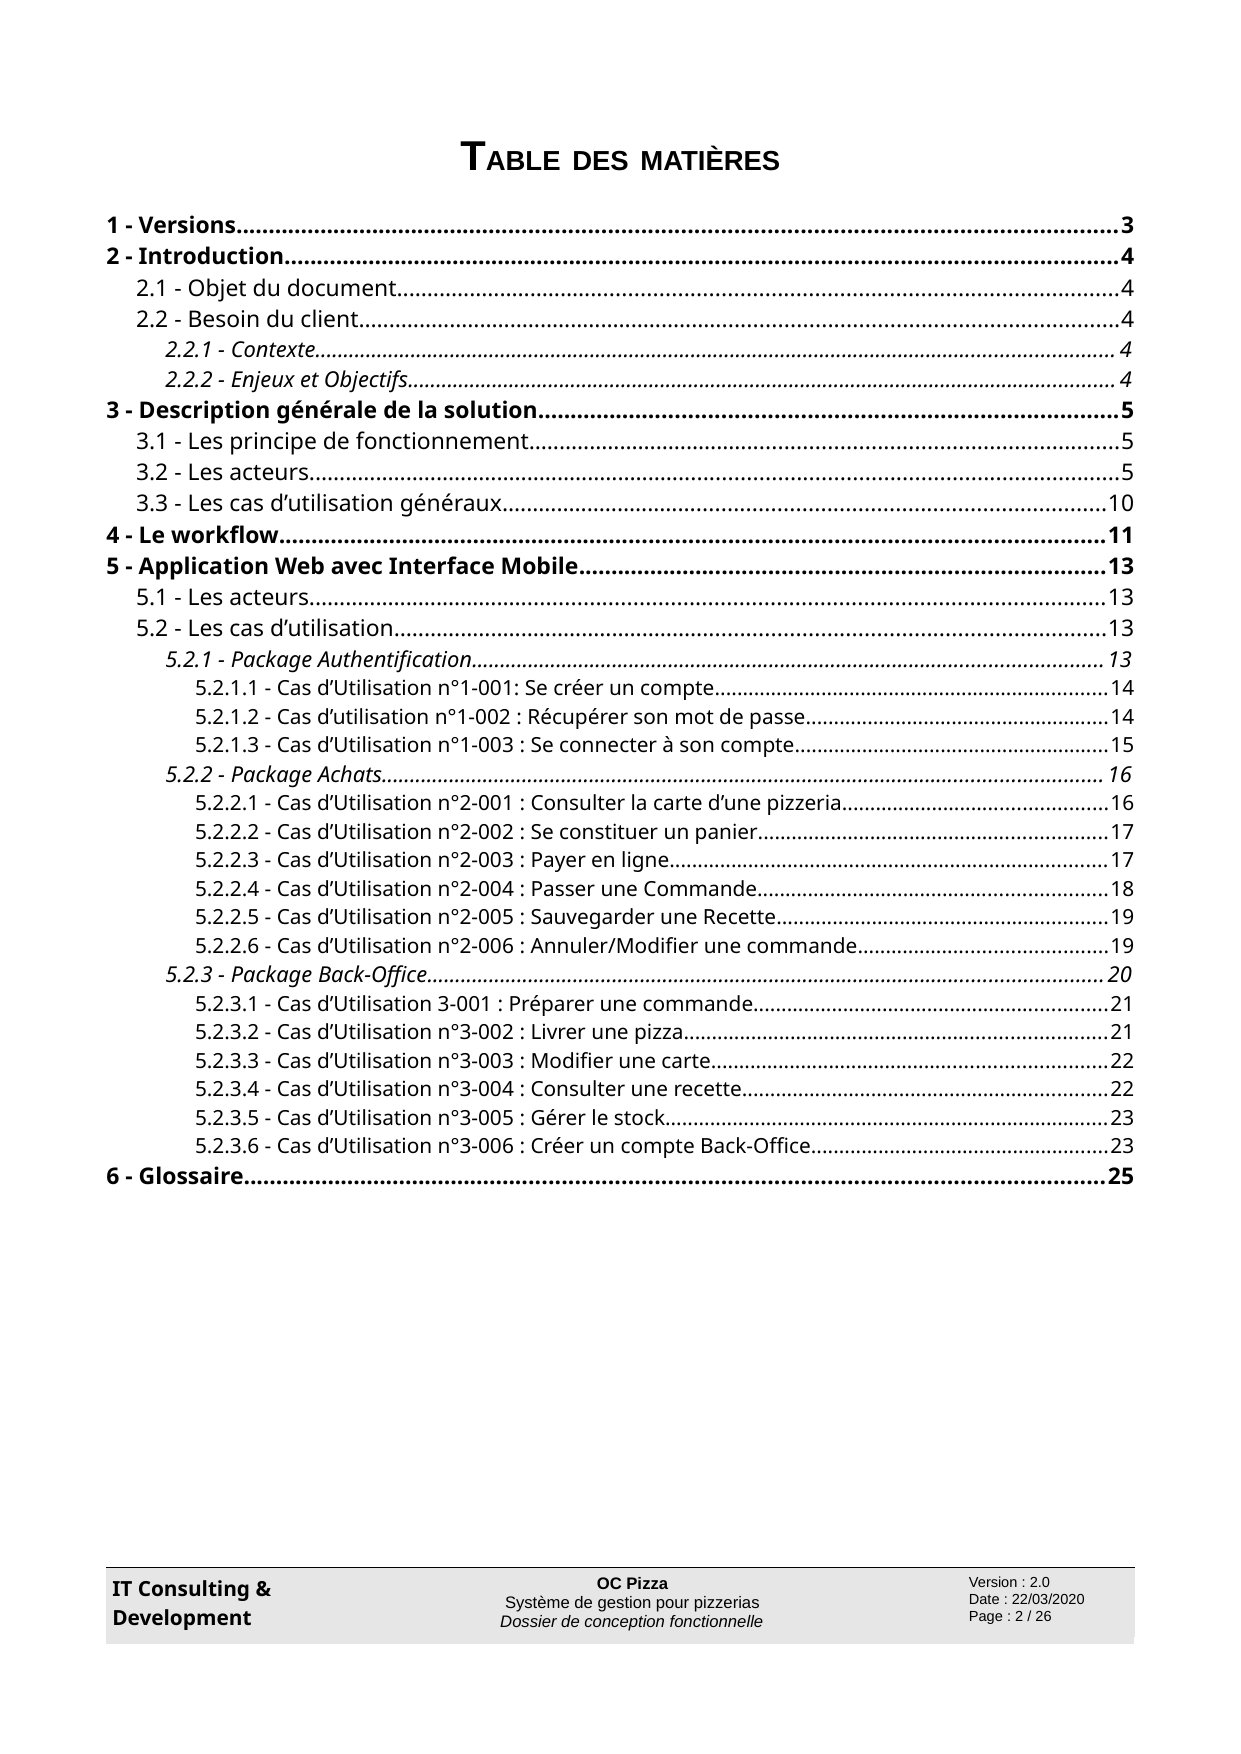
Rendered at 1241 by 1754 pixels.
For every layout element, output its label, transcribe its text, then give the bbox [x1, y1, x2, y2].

text 5.2.3.4 - Cas d’Utilisation n°3-004 : Consulter une recette 22 [195, 1074, 1134, 1103]
text 5.2.2.6 - Cas d’Utilisation n°2-006 : Annuler/Modifier une commande 19 [195, 931, 1134, 959]
text 4 - Le workflow 11 [106, 519, 1134, 550]
text 5.2.2.1 - Cas d’Utilisation n°2-001 : Consulter la carte d’une pizzeria 16 [195, 788, 1134, 817]
text 5.2.2.4 - Cas d’Utilisation n°2-004 : Passer une Commande 18 [195, 874, 1134, 902]
text 3.1 - Les principe de fonctionnement 5 [136, 425, 1134, 456]
text 5.2.1.3 - Cas d’Utilisation n°1-003 : Se connecter à son compte 15 [195, 730, 1134, 759]
text 5 - Application Web avec Interface Mobile 13 [106, 550, 1134, 581]
subtitle Table des matières [106, 132, 1134, 179]
text 5.2.3.1 - Cas d’Utilisation 3-001 : Préparer une commande 21 [195, 989, 1134, 1017]
text 5.2.2.5 - Cas d’Utilisation n°2-005 : Sauvegarder une Recette 19 [195, 902, 1134, 931]
text 5.2.1 - Package Authentification 13 [165, 644, 1134, 673]
text 3.2 - Les acteurs 5 [136, 456, 1134, 487]
text 2.2 - Besoin du client 4 [136, 303, 1134, 334]
text 2.2.2 - Enjeux et Objectifs 4 [165, 364, 1134, 394]
text 5.2.3.3 - Cas d’Utilisation n°3-003 : Modifier une carte 22 [195, 1046, 1134, 1074]
text 2.1 - Objet du document 4 [136, 272, 1134, 303]
text 5.2.2 - Package Achats 16 [165, 759, 1134, 788]
text 5.1 - Les acteurs 13 [136, 581, 1134, 612]
text 5.2.3.5 - Cas d’Utilisation n°3-005 : Gérer le stock 23 [195, 1103, 1134, 1131]
text 1 - Versions 3 [106, 209, 1134, 240]
text 3.3 - Les cas d’utilisation généraux 10 [136, 487, 1134, 519]
text 3 - Description générale de la solution 5 [106, 394, 1134, 425]
text 5.2.3.2 - Cas d’Utilisation n°3-002 : Livrer une pizza 21 [195, 1017, 1134, 1046]
text 5.2.2.2 - Cas d’Utilisation n°2-002 : Se constituer un panier 17 [195, 817, 1134, 845]
text 2 - Introduction 4 [106, 240, 1134, 272]
text 6 - Glossaire 25 [106, 1159, 1134, 1191]
text 5.2 - Les cas d’utilisation 13 [136, 612, 1134, 644]
text 5.2.1.2 - Cas d’utilisation n°1-002 : Récupérer son mot de passe 14 [195, 702, 1134, 730]
text 5.2.3.6 - Cas d’Utilisation n°3-006 : Créer un compte Back-Office 23 [195, 1131, 1134, 1159]
text 5.2.2.3 - Cas d’Utilisation n°2-003 : Payer en ligne 17 [195, 845, 1134, 874]
text 5.2.3 - Package Back-Office 20 [165, 959, 1134, 989]
text 2.2.1 - Contexte 4 [165, 334, 1134, 364]
text 5.2.1.1 - Cas d’Utilisation n°1-001: Se créer un compte 14 [195, 673, 1134, 702]
